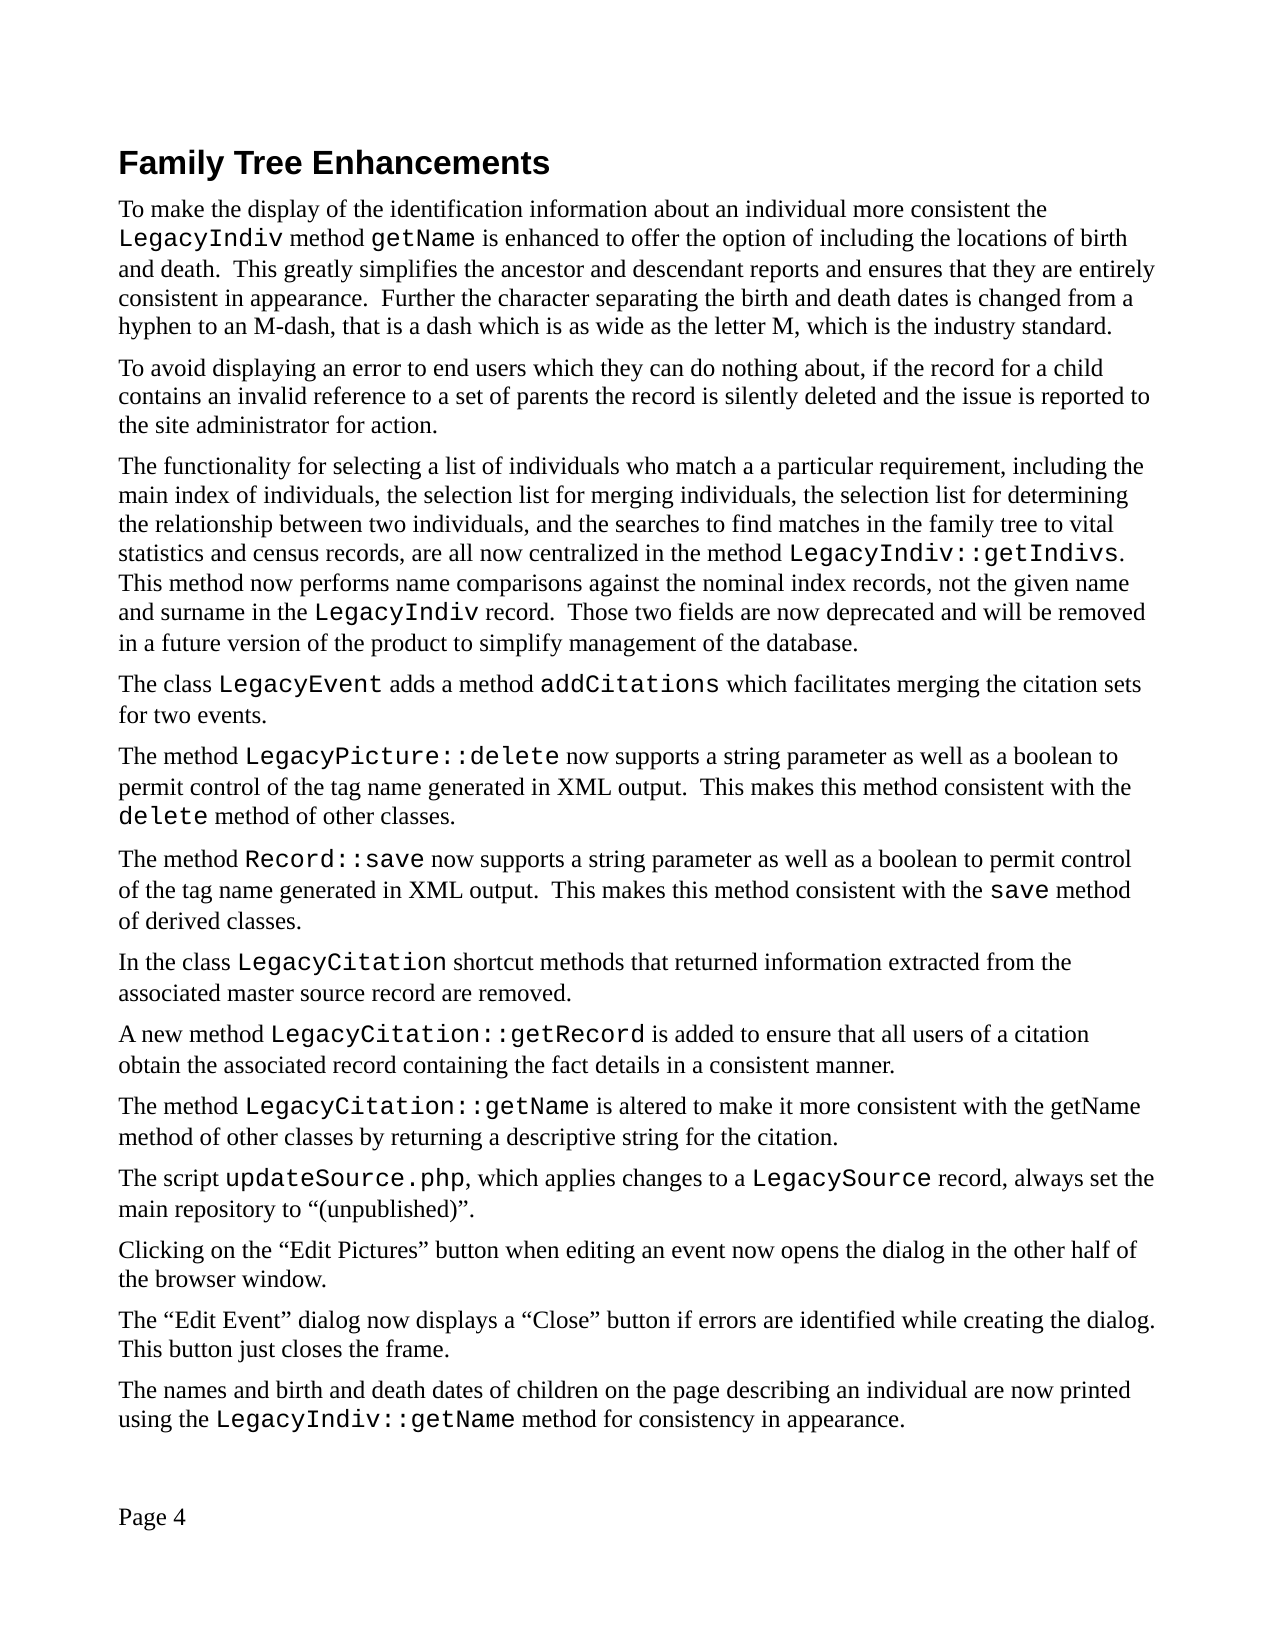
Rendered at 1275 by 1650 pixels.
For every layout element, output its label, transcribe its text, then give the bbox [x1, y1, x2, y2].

text The method LegacyCitation::getName is altered to make it more consistent with the getName method of other classes by returning a descriptive string for the citation. [118, 1091, 1157, 1151]
text The class LegacyEvent adds a method addCitations which facilitates merging the citation sets for two events. [118, 669, 1157, 729]
text The method LegacyPicture::delete now supports a string parameter as well as a boolean to permit control of the tag name generated in XML output. This makes this method consistent with the delete method of other classes. [118, 741, 1157, 832]
text To avoid displaying an error to end users which they can do nothing about, if the record for a child contains an invalid reference to a set of parents the record is silently deleted and the issue is reported to the site administrator for action. [118, 353, 1157, 439]
text A new method LegacyCitation::getRecord is added to ensure that all users of a citation obtain the associated record containing the fact details in a consistent manner. [118, 1019, 1157, 1079]
text Clicking on the “Edit Pictures” button when editing an event now opens the dialog in the other half of the browser window. [118, 1236, 1157, 1293]
text The names and birth and death dates of children on the page describing an individual are now printed using the LegacyIndiv::getName method for consistency in appearance. [118, 1376, 1157, 1435]
text The “Edit Event” dialog now displays a “Close” button if errors are identified while creating the dialog. This button just closes the frame. [118, 1306, 1157, 1363]
text The functionality for selecting a list of individuals who match a a particular requirement, including the main index of individuals, the selection list for merging individuals, the selection list for determining the relationship between two individuals, and the searches to find matches in the family tree to vital statistics and census records, are all now centralized in the method LegacyIndiv::getIndivs. This method now performs name comparisons against the nominal index records, not the given name and surname in the LegacyIndiv record. Those two fields are now deprecated and will be removed in a future version of the product to simplify management of the database. [118, 451, 1157, 657]
text The method Record::save now supports a string parameter as well as a boolean to permit control of the tag name generated in XML output. This makes this method consistent with the save method of derived classes. [118, 844, 1157, 935]
text In the class LegacyCitation shortcut methods that returned information extracted from the associated master source record are removed. [118, 947, 1157, 1007]
subtitle Family Tree Enhancements [118, 143, 1157, 182]
text The script updateSource.php, which applies changes to a LegacySource record, always set the main repository to “(unpublished)”. [118, 1163, 1157, 1223]
text To make the display of the identification information about an individual more consistent the LegacyIndiv method getName is enhanced to offer the option of including the locations of birth and death. This greatly simplifies the ancestor and descendant reports and ensures that they are entirely consistent in appearance. Further the character separating the birth and death dates is changed from a hyphen to an M-dash, that is a dash which is as wide as the letter M, which is the industry standard. [118, 194, 1157, 340]
